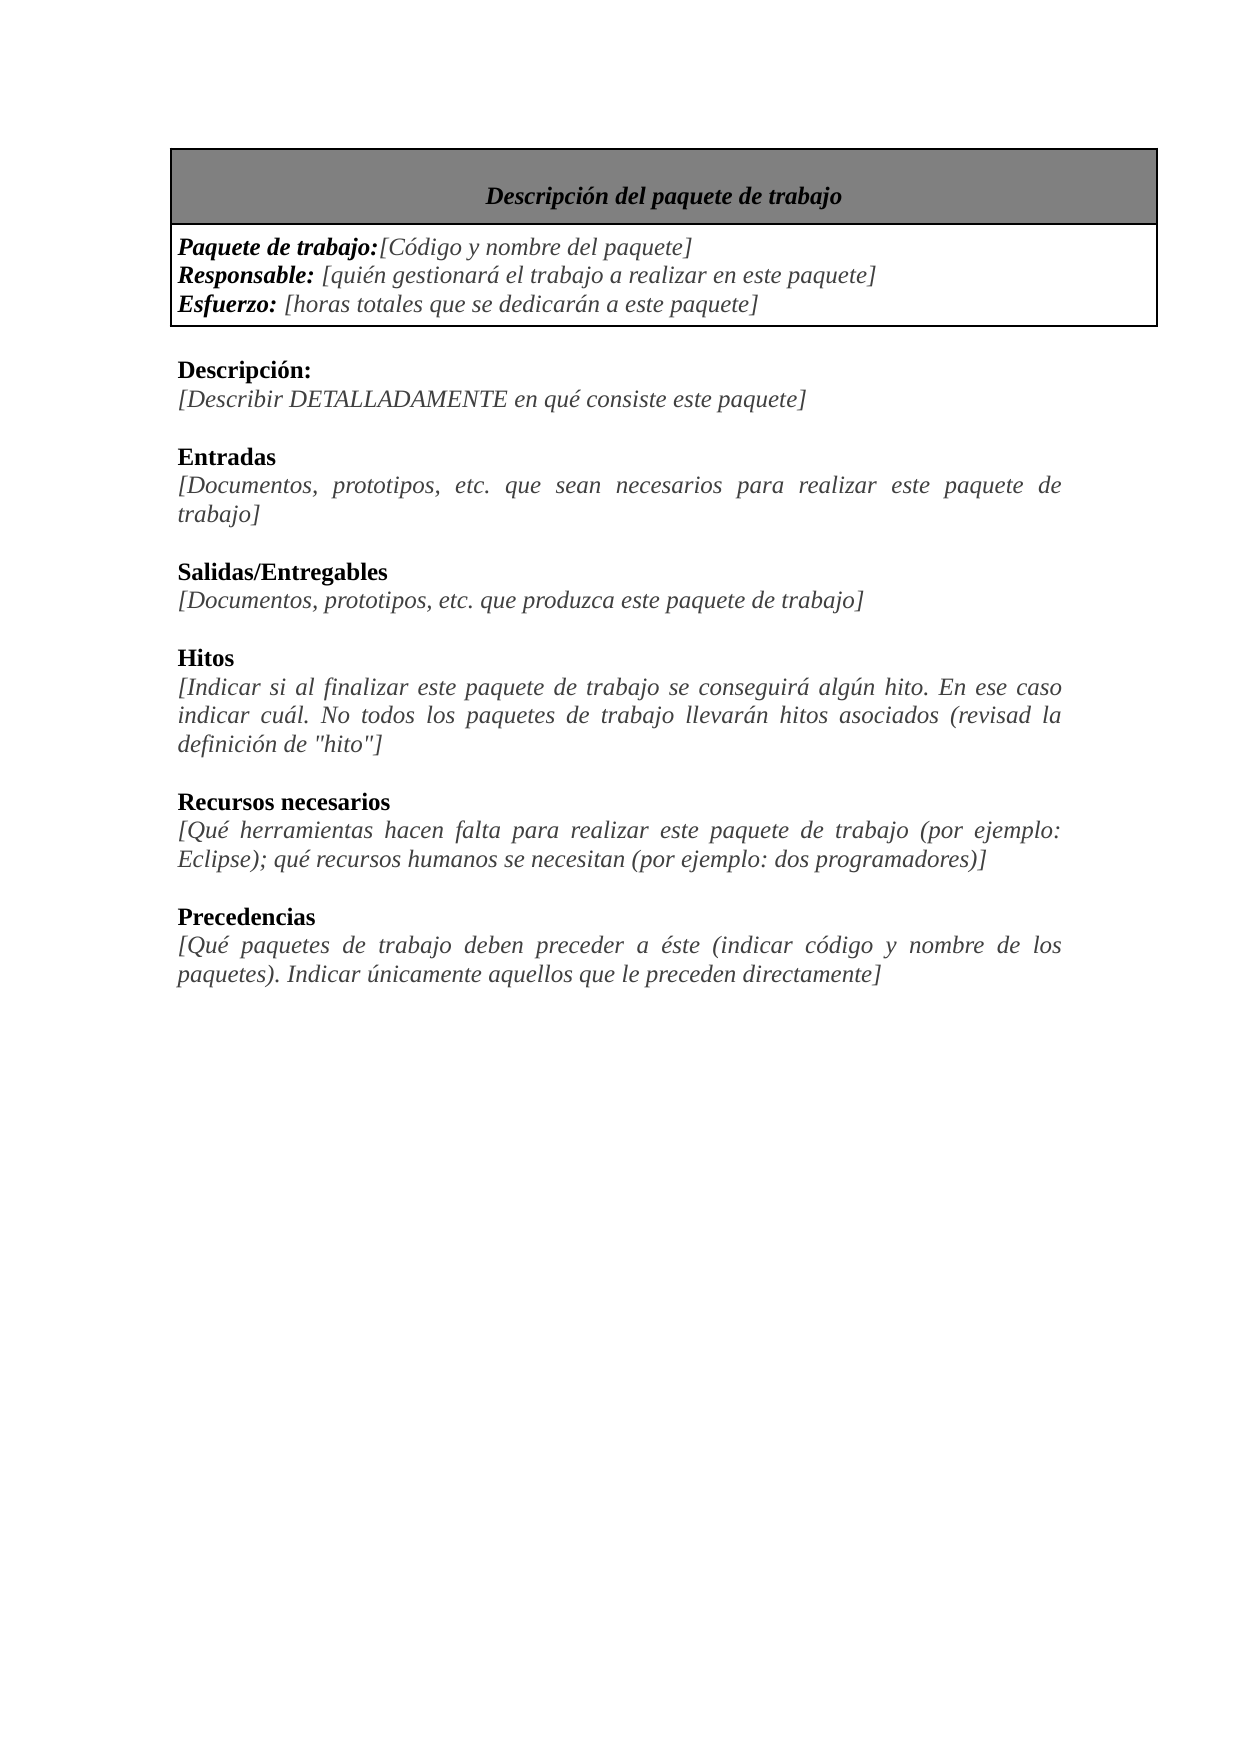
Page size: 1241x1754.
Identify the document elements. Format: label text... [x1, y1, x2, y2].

text [Describir DETALLADAMENTE en qué consiste este paquete] [177, 384, 1063, 413]
text Entradas [177, 442, 1063, 471]
table_header Descripción del paquete de trabajo [172, 150, 1156, 223]
text Salidas/Entregables [177, 557, 1063, 586]
text Precedencias [177, 902, 1063, 931]
text [Indicar si al finalizar este paquete de trabajo se conseguirá algún hito. En ese caso indicar cuál. No todos los paquetes de trabajo llevarán hitos asociados (revisad la definición de "hito"] [177, 672, 1063, 758]
text [Qué paquetes de trabajo deben preceder a éste (indicar código y nombre de los paquetes). Indicar únicamente aquellos que le preceden directamente] [177, 931, 1063, 988]
text [Qué herramientas hacen falta para realizar este paquete de trabajo (por ejemplo: Eclipse); qué recursos humanos se necesitan (por ejemplo: dos programadores)] [177, 816, 1063, 873]
table_cell Paquete de trabajo:[Código y nombre del paquete] Responsable: [quién gestionará el trabajo a realizar en este paquete] Esfuerzo: [horas totales que se dedicarán a este paquete] [172, 225, 1156, 325]
subtitle Descripción: [177, 356, 1063, 384]
text Hitos [177, 643, 1063, 672]
text Recursos necesarios [177, 787, 1063, 816]
text [Documentos, prototipos, etc. que sean necesarios para realizar este paquete de trabajo] [177, 471, 1063, 528]
text [Documentos, prototipos, etc. que produzca este paquete de trabajo] [177, 586, 1063, 614]
